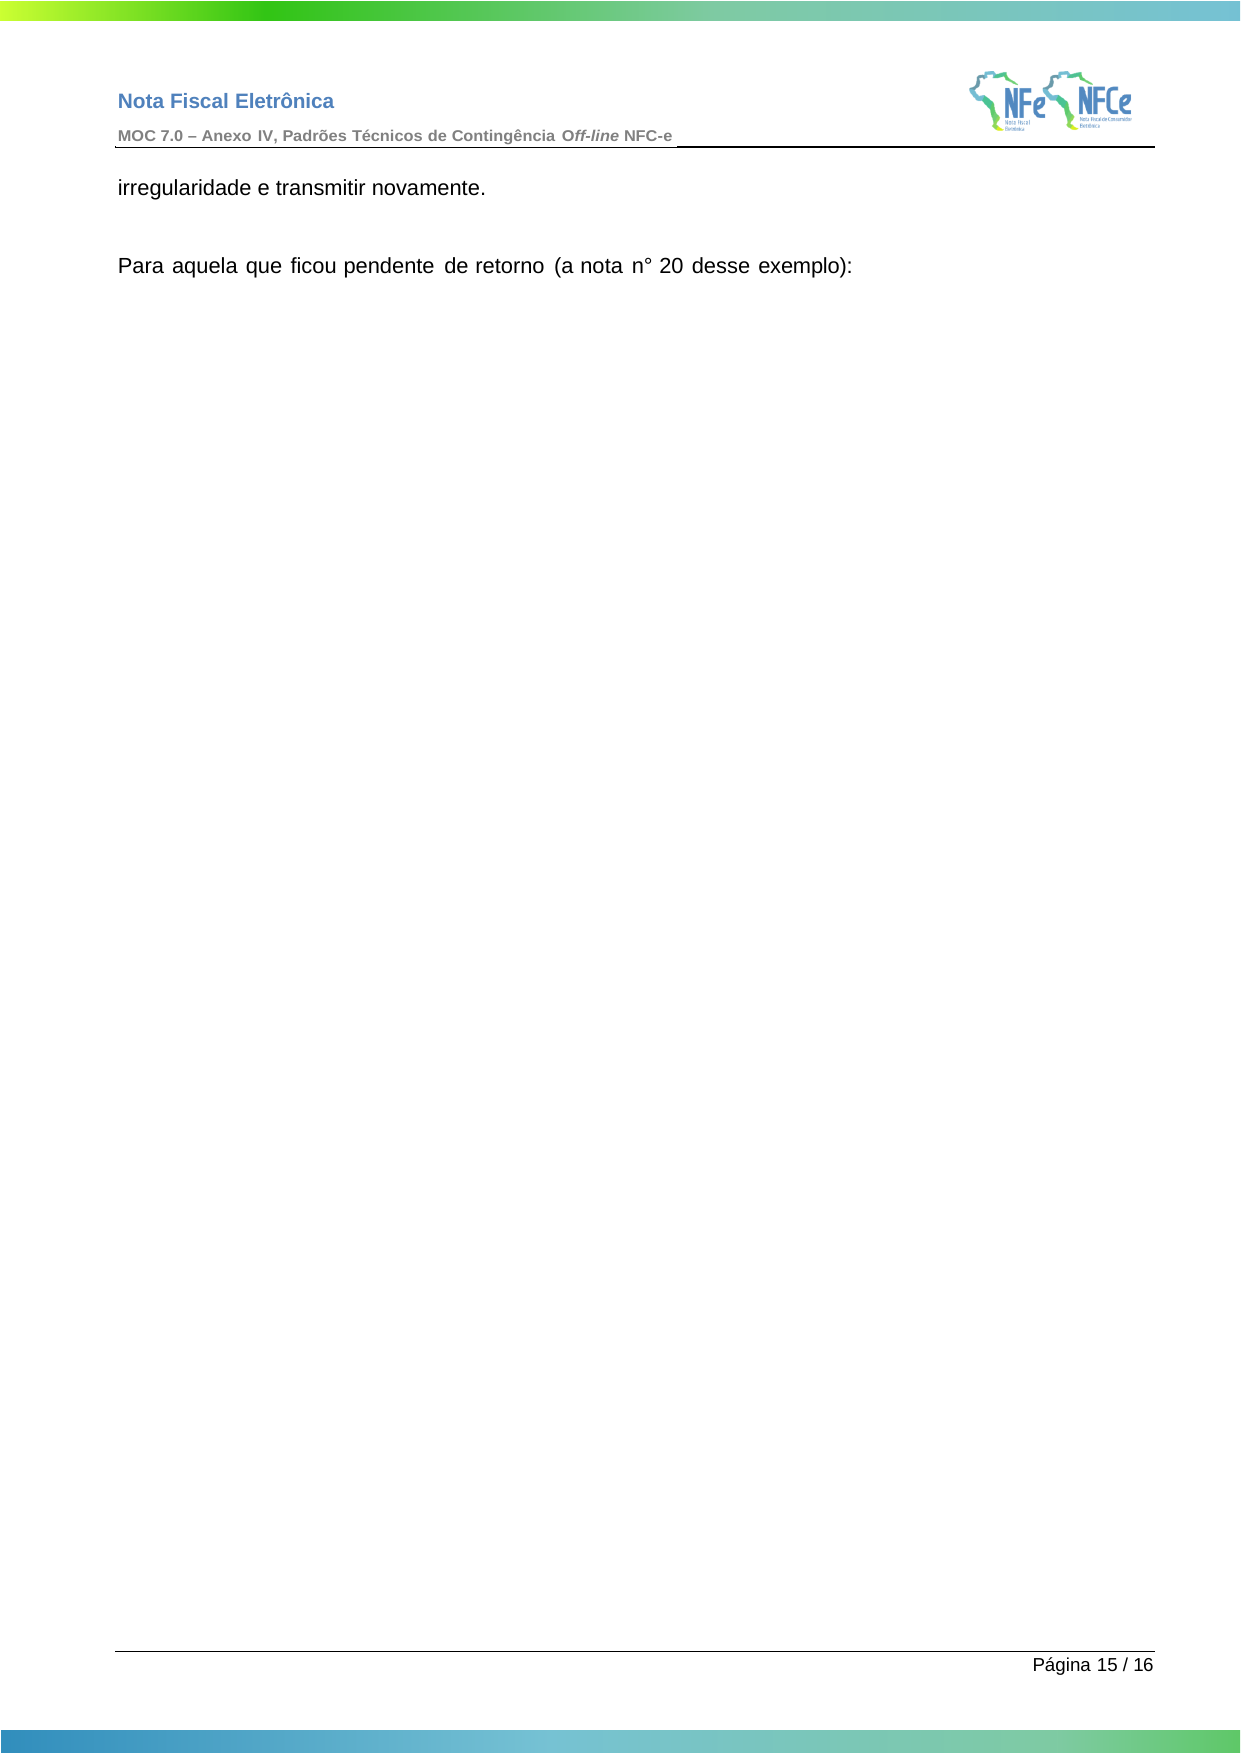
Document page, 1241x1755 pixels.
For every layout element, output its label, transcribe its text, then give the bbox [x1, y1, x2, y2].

text Para aquela que ficou pendente de retorno (a nota n° 20 desse exemplo): [118, 253, 1209, 278]
text irregularidade e transmitir novamente. [118, 175, 1151, 201]
